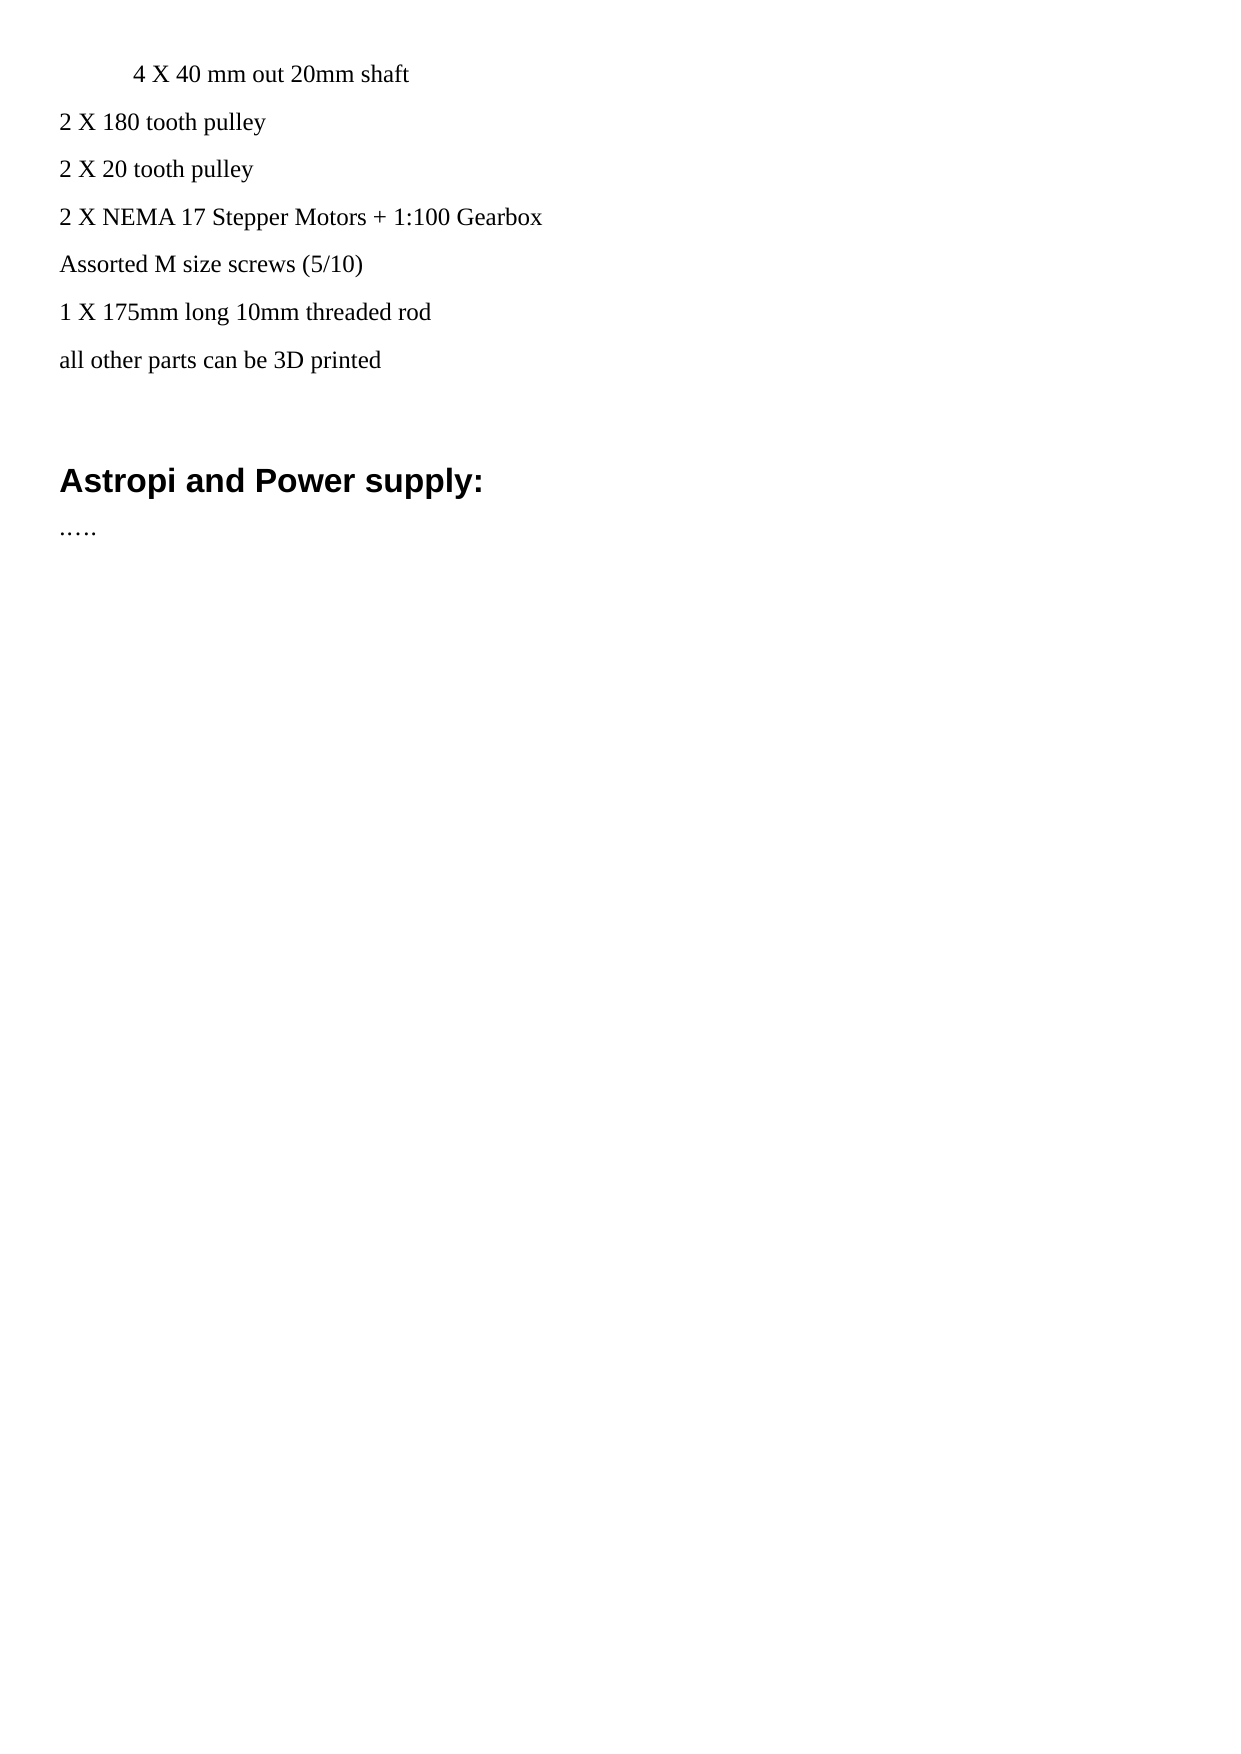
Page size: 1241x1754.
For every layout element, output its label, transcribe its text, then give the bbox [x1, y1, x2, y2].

text .…. [59, 512, 1181, 541]
text Assorted M size screws (5/10) [59, 249, 1181, 278]
text 4 X 40 mm out 20mm shaft [59, 59, 1181, 88]
text 2 X 180 tooth pulley [59, 107, 1181, 135]
text all other parts can be 3D printed [59, 345, 1181, 373]
text 2 X NEMA 17 Stepper Motors + 1:100 Gearbox [59, 202, 1181, 231]
text 1 X 175mm long 10mm threaded rod [59, 297, 1181, 326]
subtitle Astropi and Power supply: [59, 461, 1181, 499]
text 2 X 20 tooth pulley [59, 154, 1181, 183]
